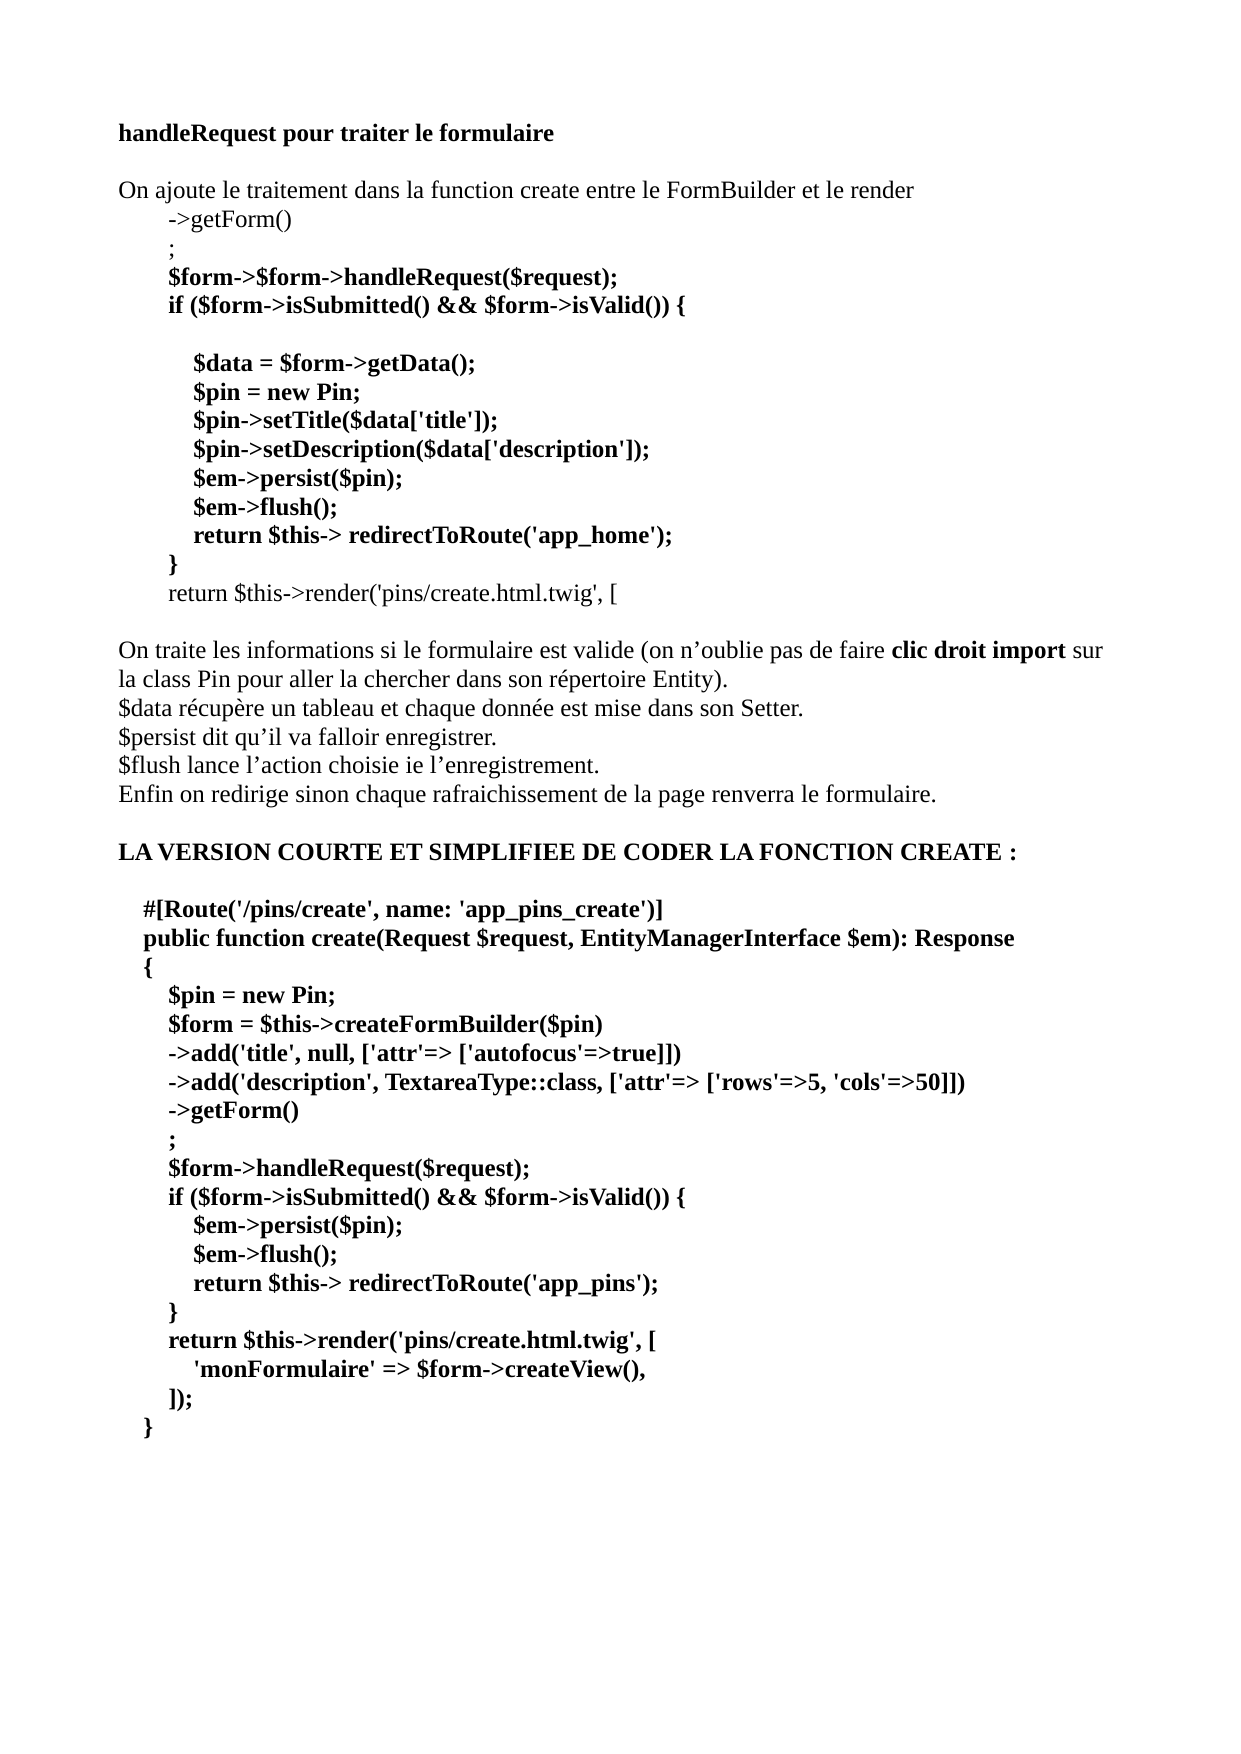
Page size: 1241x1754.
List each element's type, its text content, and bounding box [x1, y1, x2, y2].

text if ($form->isSubmitted() && $form->isValid()) { [118, 1182, 1122, 1211]
text return $this-> redirectToRoute('app_home'); [118, 521, 1122, 549]
text $pin = new Pin; [118, 377, 1122, 406]
text $em->persist($pin); [118, 1211, 1122, 1239]
text ->add('title', null, ['attr'=> ['autofocus'=>true]]) [118, 1038, 1122, 1067]
text ->add('description', TextareaType::class, ['attr'=> ['rows'=>5, 'cols'=>50]]) [118, 1067, 1122, 1096]
text On traite les informations si le formulaire est valide (on n’oublie pas de faire clic droit import sur la class Pin pour aller la chercher dans son répertoire Entity). [118, 636, 1122, 693]
text return $this->render('pins/create.html.twig', [ [118, 578, 1122, 607]
text public function create(Request $request, EntityManagerInterface $em): Response [118, 923, 1122, 952]
text $form->handleRequest($request); [118, 1153, 1122, 1182]
text Enfin on redirige sinon chaque rafraichissement de la page renverra le formulaire. [118, 779, 1122, 808]
text On ajoute le traitement dans la function create entre le FormBuilder et le render [118, 176, 1122, 204]
text $pin->setDescription($data['description']); [118, 434, 1122, 463]
text $data récupère un tableau et chaque donnée est mise dans son Setter. [118, 693, 1122, 722]
text ]); [118, 1383, 1122, 1412]
text ->getForm() [118, 204, 1122, 233]
text ->getForm() [118, 1096, 1122, 1124]
text return $this-> redirectToRoute('app_pins'); [118, 1268, 1122, 1297]
text $persist dit qu’il va falloir enregistrer. [118, 722, 1122, 751]
text if ($form->isSubmitted() && $form->isValid()) { [118, 291, 1122, 319]
text $em->flush(); [118, 1239, 1122, 1268]
text $form = $this->createFormBuilder($pin) [118, 1009, 1122, 1038]
text $pin->setTitle($data['title']); [118, 406, 1122, 434]
text LA VERSION COURTE ET SIMPLIFIEE DE CODER LA FONCTION CREATE : [118, 837, 1122, 866]
text $flush lance l’action choisie ie l’enregistrement. [118, 751, 1122, 779]
text return $this->render('pins/create.html.twig', [ [118, 1326, 1122, 1354]
text } [118, 1297, 1122, 1326]
text $form->$form->handleRequest($request); [118, 262, 1122, 291]
text handleRequest pour traiter le formulaire [118, 118, 1122, 147]
text $pin = new Pin; [118, 981, 1122, 1009]
text $em->persist($pin); [118, 463, 1122, 492]
text } [118, 549, 1122, 578]
text $data = $form->getData(); [118, 348, 1122, 377]
text #[Route('/pins/create', name: 'app_pins_create')] [118, 894, 1122, 923]
text 'monFormulaire' => $form->createView(), [118, 1354, 1122, 1383]
text ; [118, 1124, 1122, 1153]
text $em->flush(); [118, 492, 1122, 521]
text { [118, 952, 1122, 981]
text } [118, 1412, 1122, 1441]
text ; [118, 233, 1122, 262]
